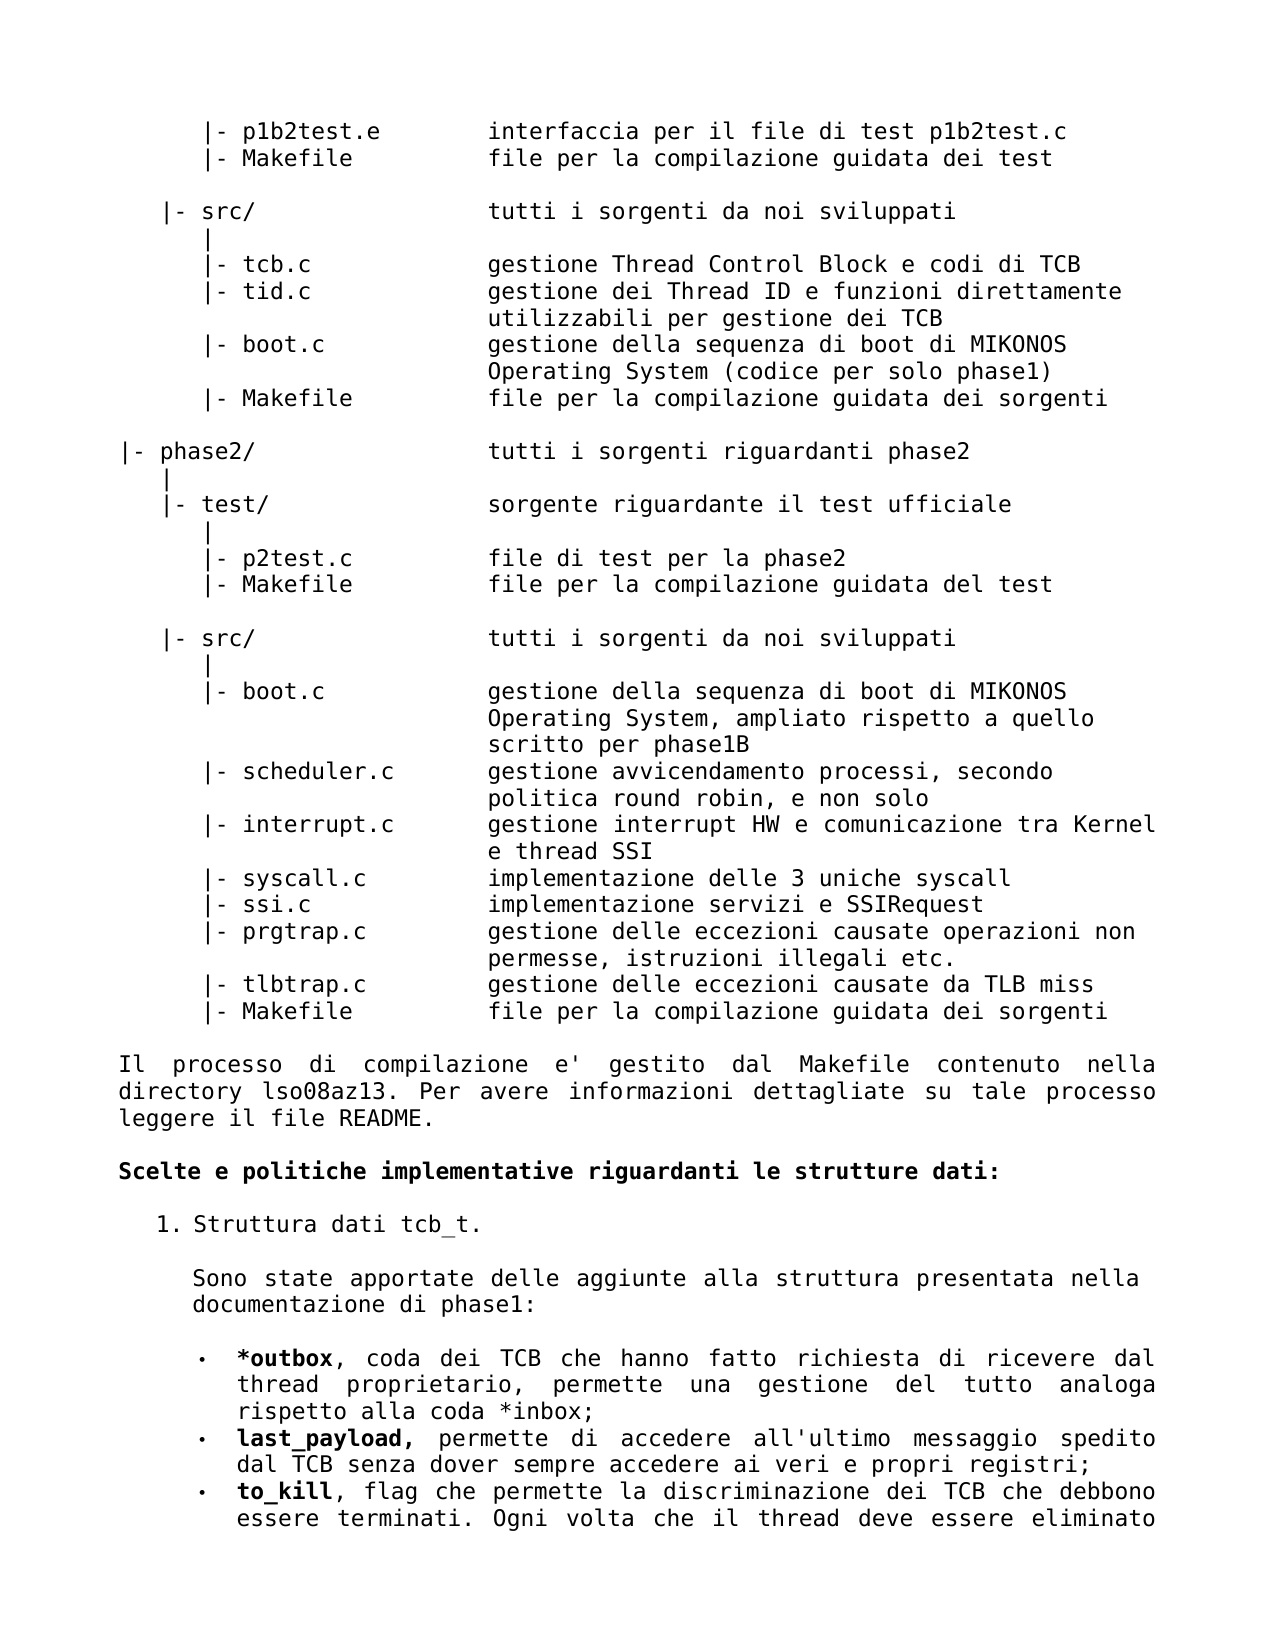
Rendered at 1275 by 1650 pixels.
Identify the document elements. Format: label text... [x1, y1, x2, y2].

text |- tid.c gestione dei Thread ID e funzioni direttamente utilizzabili per gestione dei TCB [118, 278, 1157, 331]
text |- Makefile file per la compilazione guidata dei sorgenti [118, 385, 1157, 411]
text |- boot.c gestione della sequenza di boot di MIKONOS Operating System (codice per solo phase1) [118, 331, 1157, 385]
list *outbox, coda dei TCB che hanno fatto richiesta di ricevere dal thread proprietario, permette una gestione del tutto analoga rispetto alla coda *inbox; [199, 1345, 1157, 1425]
text Il processo di compilazione e' gestito dal Makefile contenuto nella directory lso08az13. Per avere informazioni dettagliate su tale processo leggere il file README. [118, 1051, 1157, 1131]
text |- p1b2test.e interfaccia per il file di test p1b2test.c [118, 118, 1157, 145]
text |- tlbtrap.c gestione delle eccezioni causate da TLB miss [118, 971, 1157, 998]
list Struttura dati tcb_t. [156, 1211, 1157, 1238]
text |- phase2/ tutti i sorgenti riguardanti phase2 [118, 438, 1157, 465]
text |- p2test.c file di test per la phase2 [118, 545, 1157, 571]
text |- test/ sorgente riguardante il test ufficiale [118, 491, 1157, 518]
text |- Makefile file per la compilazione guidata dei test [118, 145, 1157, 171]
text | [118, 225, 1157, 251]
text |- tcb.c gestione Thread Control Block e codi di TCB [118, 251, 1157, 278]
text | [118, 651, 1157, 678]
text |- prgtrap.c gestione delle eccezioni causate operazioni non permesse, istruzioni illegali etc. [118, 918, 1157, 971]
text | [118, 518, 1157, 545]
text Scelte e politiche implementative riguardanti le strutture dati: [118, 1158, 1157, 1185]
text |- src/ tutti i sorgenti da noi sviluppati [118, 625, 1157, 651]
text |- scheduler.c gestione avvicendamento processi, secondo politica round robin, e non solo [118, 758, 1157, 811]
text |- Makefile file per la compilazione guidata dei sorgenti [118, 998, 1157, 1025]
text |- syscall.c implementazione delle 3 uniche syscall [118, 865, 1157, 891]
text | [118, 465, 1157, 491]
text |- src/ tutti i sorgenti da noi sviluppati [118, 198, 1157, 225]
text |- Makefile file per la compilazione guidata del test [118, 571, 1157, 598]
text |- boot.c gestione della sequenza di boot di MIKONOS Operating System, ampliato rispetto a quello scritto per phase1B [118, 678, 1157, 758]
list Sono state apportate delle aggiunte alla struttura presentata nella documentazione di phase1: [118, 1238, 1157, 1318]
list to_kill, flag che permette la discriminazione dei TCB che debbono essere terminati. Ogni volta che il thread deve essere eliminato [199, 1478, 1157, 1531]
text |- ssi.c implementazione servizi e SSIRequest [118, 891, 1157, 918]
list last_payload, permette di accedere all'ultimo messaggio spedito dal TCB senza dover sempre accedere ai veri e propri registri; [199, 1425, 1157, 1478]
text |- interrupt.c gestione interrupt HW e comunicazione tra Kernel e thread SSI [118, 811, 1157, 865]
